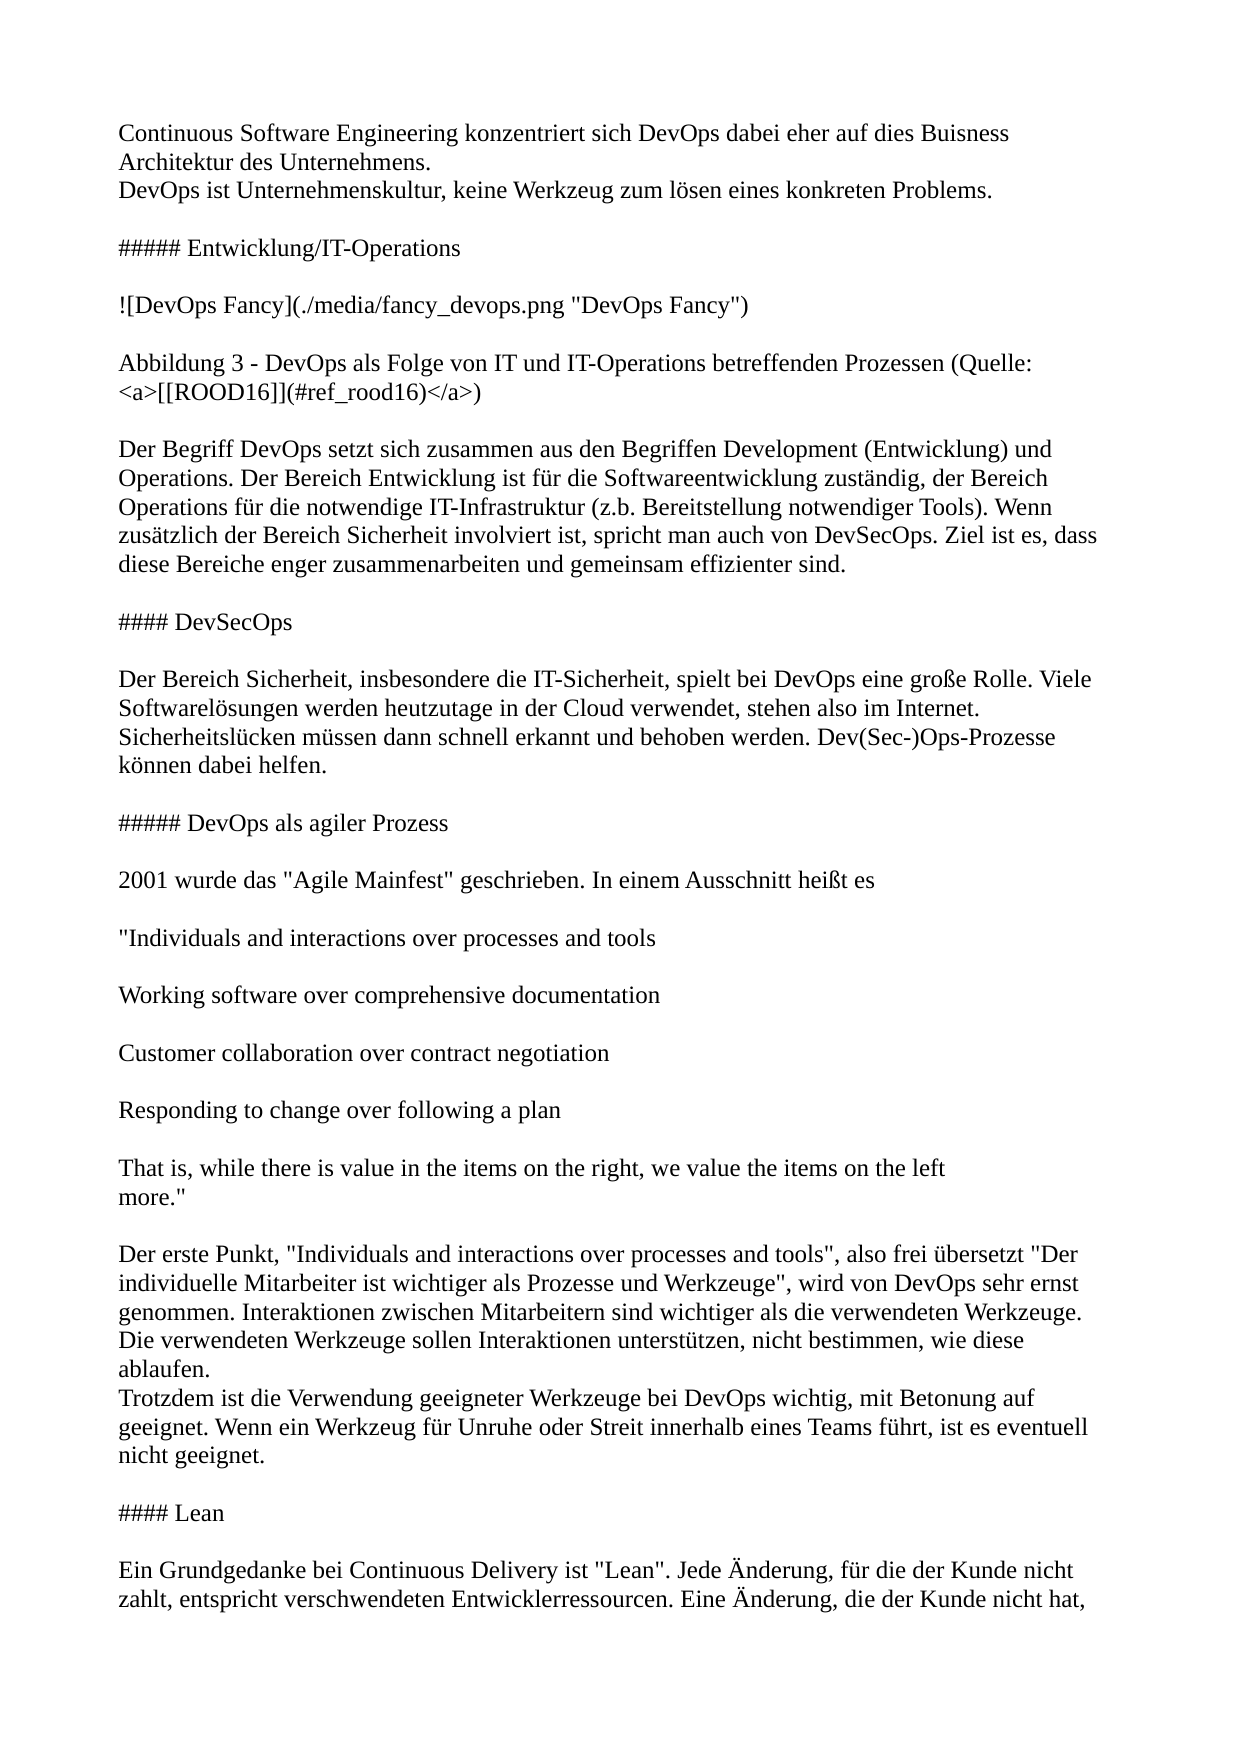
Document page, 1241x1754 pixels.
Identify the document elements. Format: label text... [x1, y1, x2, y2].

text Abbildung 3 - DevOps als Folge von IT und IT-Operations betreffenden Prozessen (Quelle: <a>[[ROOD16]](#ref_rood16)</a>) [118, 348, 1122, 406]
text DevOps ist Unternehmenskultur, keine Werkzeug zum lösen eines konkreten Problems. [118, 176, 1122, 204]
text ##### Entwicklung/IT-Operations [118, 233, 1122, 262]
text Continuous Software Engineering konzentriert sich DevOps dabei eher auf dies Buisness Architektur des Unternehmens. [118, 118, 1122, 176]
text #### DevSecOps [118, 607, 1122, 636]
text "Individuals and interactions over processes and tools [118, 923, 1122, 952]
text Customer collaboration over contract negotiation [118, 1038, 1122, 1067]
text 2001 wurde das "Agile Mainfest" geschrieben. In einem Ausschnitt heißt es [118, 866, 1122, 894]
text Working software over comprehensive documentation [118, 981, 1122, 1009]
text #### Lean [118, 1498, 1122, 1527]
text Der Begriff DevOps setzt sich zusammen aus den Begriffen Development (Entwicklung) und Operations. Der Bereich Entwicklung ist für die Softwareentwicklung zuständig, der Bereich Operations für die notwendige IT-Infrastruktur (z.b. Bereitstellung notwendiger Tools). Wenn zusätzlich der Bereich Sicherheit involviert ist, spricht man auch von DevSecOps. Ziel ist es, dass diese Bereiche enger zusammenarbeiten und gemeinsam effizienter sind. [118, 434, 1122, 578]
text Der Bereich Sicherheit, insbesondere die IT-Sicherheit, spielt bei DevOps eine große Rolle. Viele Softwarelösungen werden heutzutage in der Cloud verwendet, stehen also im Internet. Sicherheitslücken müssen dann schnell erkannt und behoben werden. Dev(Sec-)Ops-Prozesse können dabei helfen. [118, 664, 1122, 779]
text Der erste Punkt, "Individuals and interactions over processes and tools", also frei übersetzt "Der individuelle Mitarbeiter ist wichtiger als Prozesse und Werkzeuge", wird von DevOps sehr ernst genommen. Interaktionen zwischen Mitarbeitern sind wichtiger als die verwendeten Werkzeuge. Die verwendeten Werkzeuge sollen Interaktionen unterstützen, nicht bestimmen, wie diese ablaufen. [118, 1239, 1122, 1383]
text more." [118, 1182, 1122, 1211]
text ##### DevOps als agiler Prozess [118, 808, 1122, 837]
text Trotzdem ist die Verwendung geeigneter Werkzeuge bei DevOps wichtig, mit Betonung auf geeignet. Wenn ein Werkzeug für Unruhe oder Streit innerhalb eines Teams führt, ist es eventuell nicht geeignet. [118, 1383, 1122, 1469]
text That is, while there is value in the items on the right, we value the items on the left [118, 1153, 1122, 1182]
text ![DevOps Fancy](./media/fancy_devops.png "DevOps Fancy") [118, 291, 1122, 319]
text Responding to change over following a plan [118, 1096, 1122, 1124]
text Ein Grundgedanke bei Continuous Delivery ist "Lean". Jede Änderung, für die der Kunde nicht zahlt, entspricht verschwendeten Entwicklerressourcen. Eine Änderung, die der Kunde nicht hat, [118, 1556, 1122, 1613]
